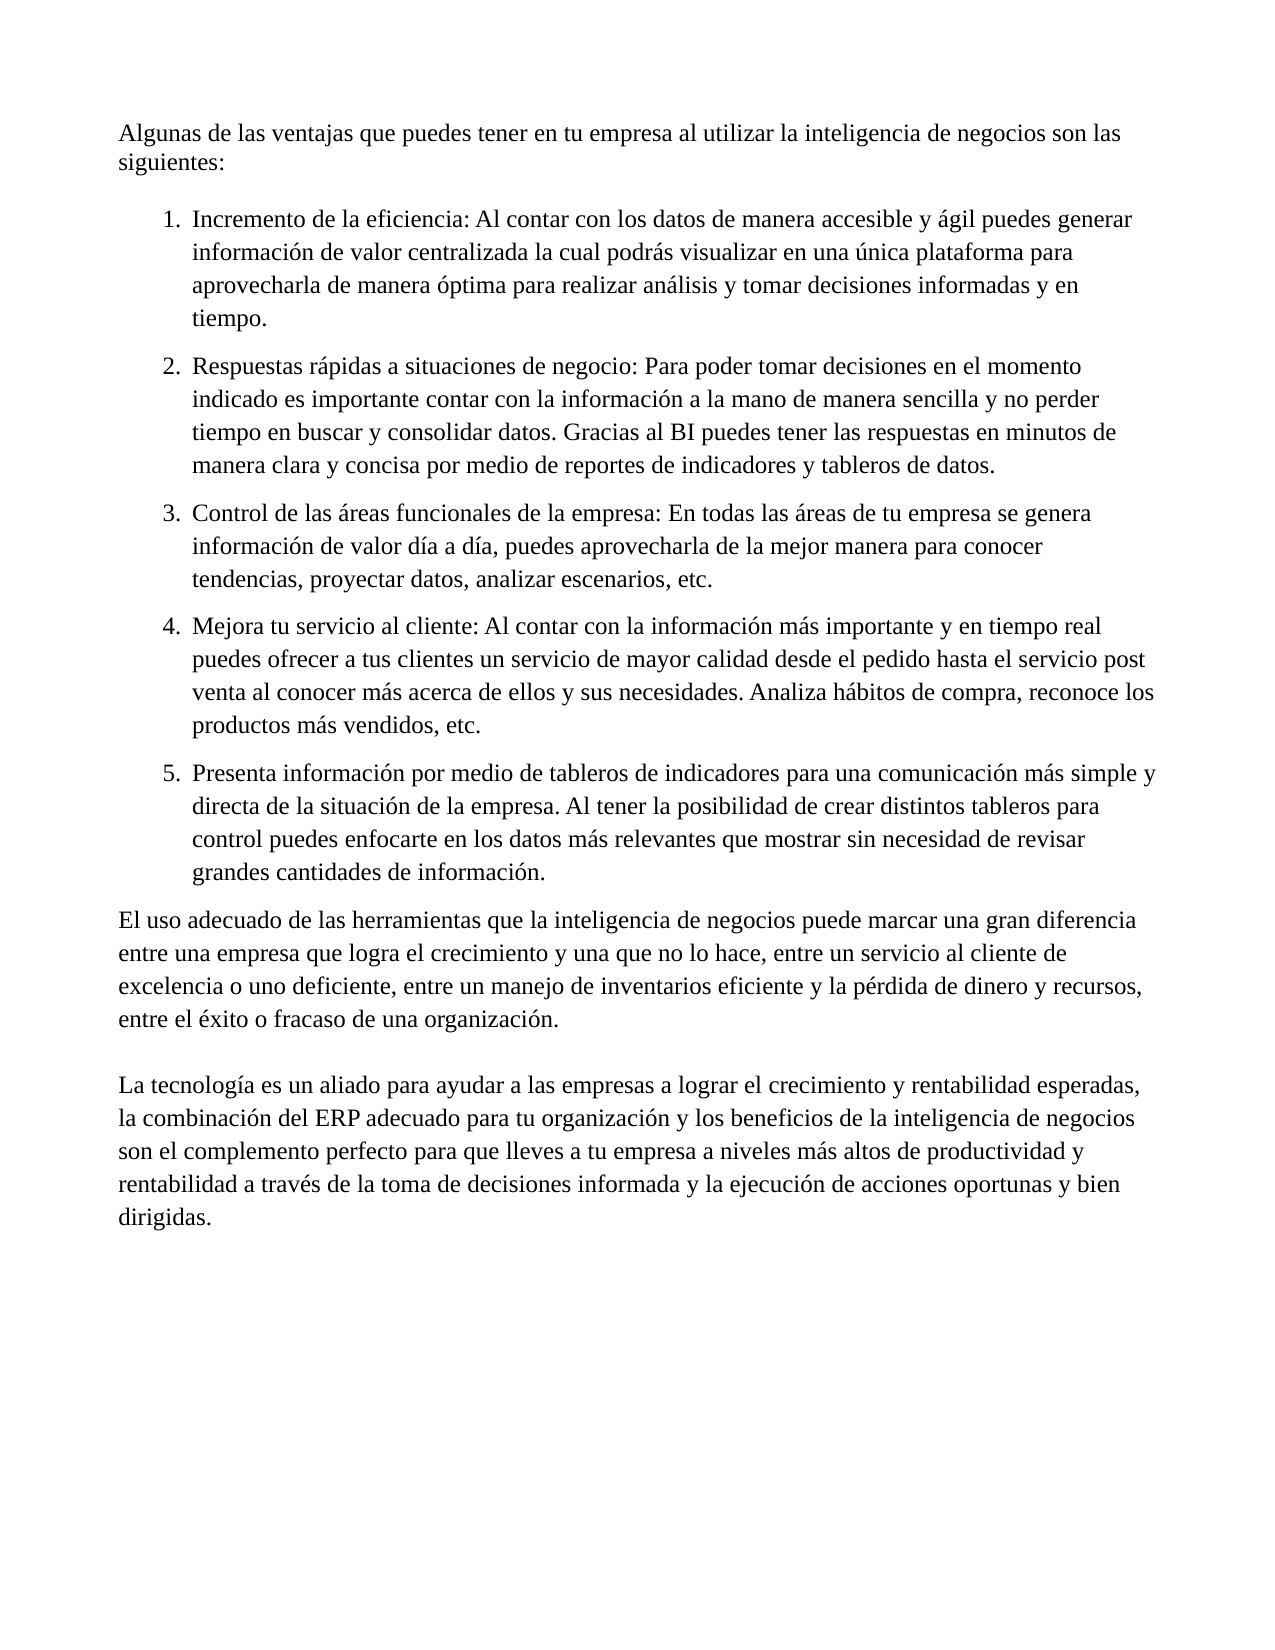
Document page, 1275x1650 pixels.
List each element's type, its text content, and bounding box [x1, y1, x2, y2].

text La tecnología es un aliado para ayudar a las empresas a lograr el crecimiento y rentabilidad esperadas, la combinación del ERP adecuado para tu organización y los beneficios de la inteligencia de negocios son el complemento perfecto para que lleves a tu empresa a niveles más altos de productividad y rentabilidad a través de la toma de decisiones informada y la ejecución de acciones oportunas y bien dirigidas. [118, 1070, 1157, 1231]
list Presenta información por medio de tableros de indicadores para una comunicación más simple y directa de la situación de la empresa. Al tener la posibilidad de crear distintos tableros para control puedes enfocarte en los datos más relevantes que mostrar sin necesidad de revisar grandes cantidades de información. [162, 758, 1157, 886]
text El uso adecuado de las herramientas que la inteligencia de negocios puede marcar una gran diferencia entre una empresa que logra el crecimiento y una que no lo hace, entre un servicio al cliente de excelencia o uno deficiente, entre un manejo de inventarios eficiente y la pérdida de dinero y recursos, entre el éxito o fracaso de una organización. [118, 905, 1157, 1032]
text Algunas de las ventajas que puedes tener en tu empresa al utilizar la inteligencia de negocios son las siguientes: [118, 118, 1157, 176]
list Incremento de la eficiencia: Al contar con los datos de manera accesible y ágil puedes generar información de valor centralizada la cual podrás visualizar en una única plataforma para aprovecharla de manera óptima para realizar análisis y tomar decisiones informadas y en tiempo. [162, 204, 1157, 332]
list Respuestas rápidas a situaciones de negocio: Para poder tomar decisiones en el momento indicado es importante contar con la información a la mano de manera sencilla y no perder tiempo en buscar y consolidar datos. Gracias al BI puedes tener las respuestas en minutos de manera clara y concisa por medio de reportes de indicadores y tableros de datos. [162, 351, 1157, 479]
list Mejora tu servicio al cliente: Al contar con la información más importante y en tiempo real puedes ofrecer a tus clientes un servicio de mayor calidad desde el pedido hasta el servicio post venta al conocer más acerca de ellos y sus necesidades. Analiza hábitos de compra, reconoce los productos más vendidos, etc. [162, 611, 1157, 739]
list Control de las áreas funcionales de la empresa: En todas las áreas de tu empresa se genera información de valor día a día, puedes aprovecharla de la mejor manera para conocer tendencias, proyectar datos, analizar escenarios, etc. [162, 498, 1157, 592]
